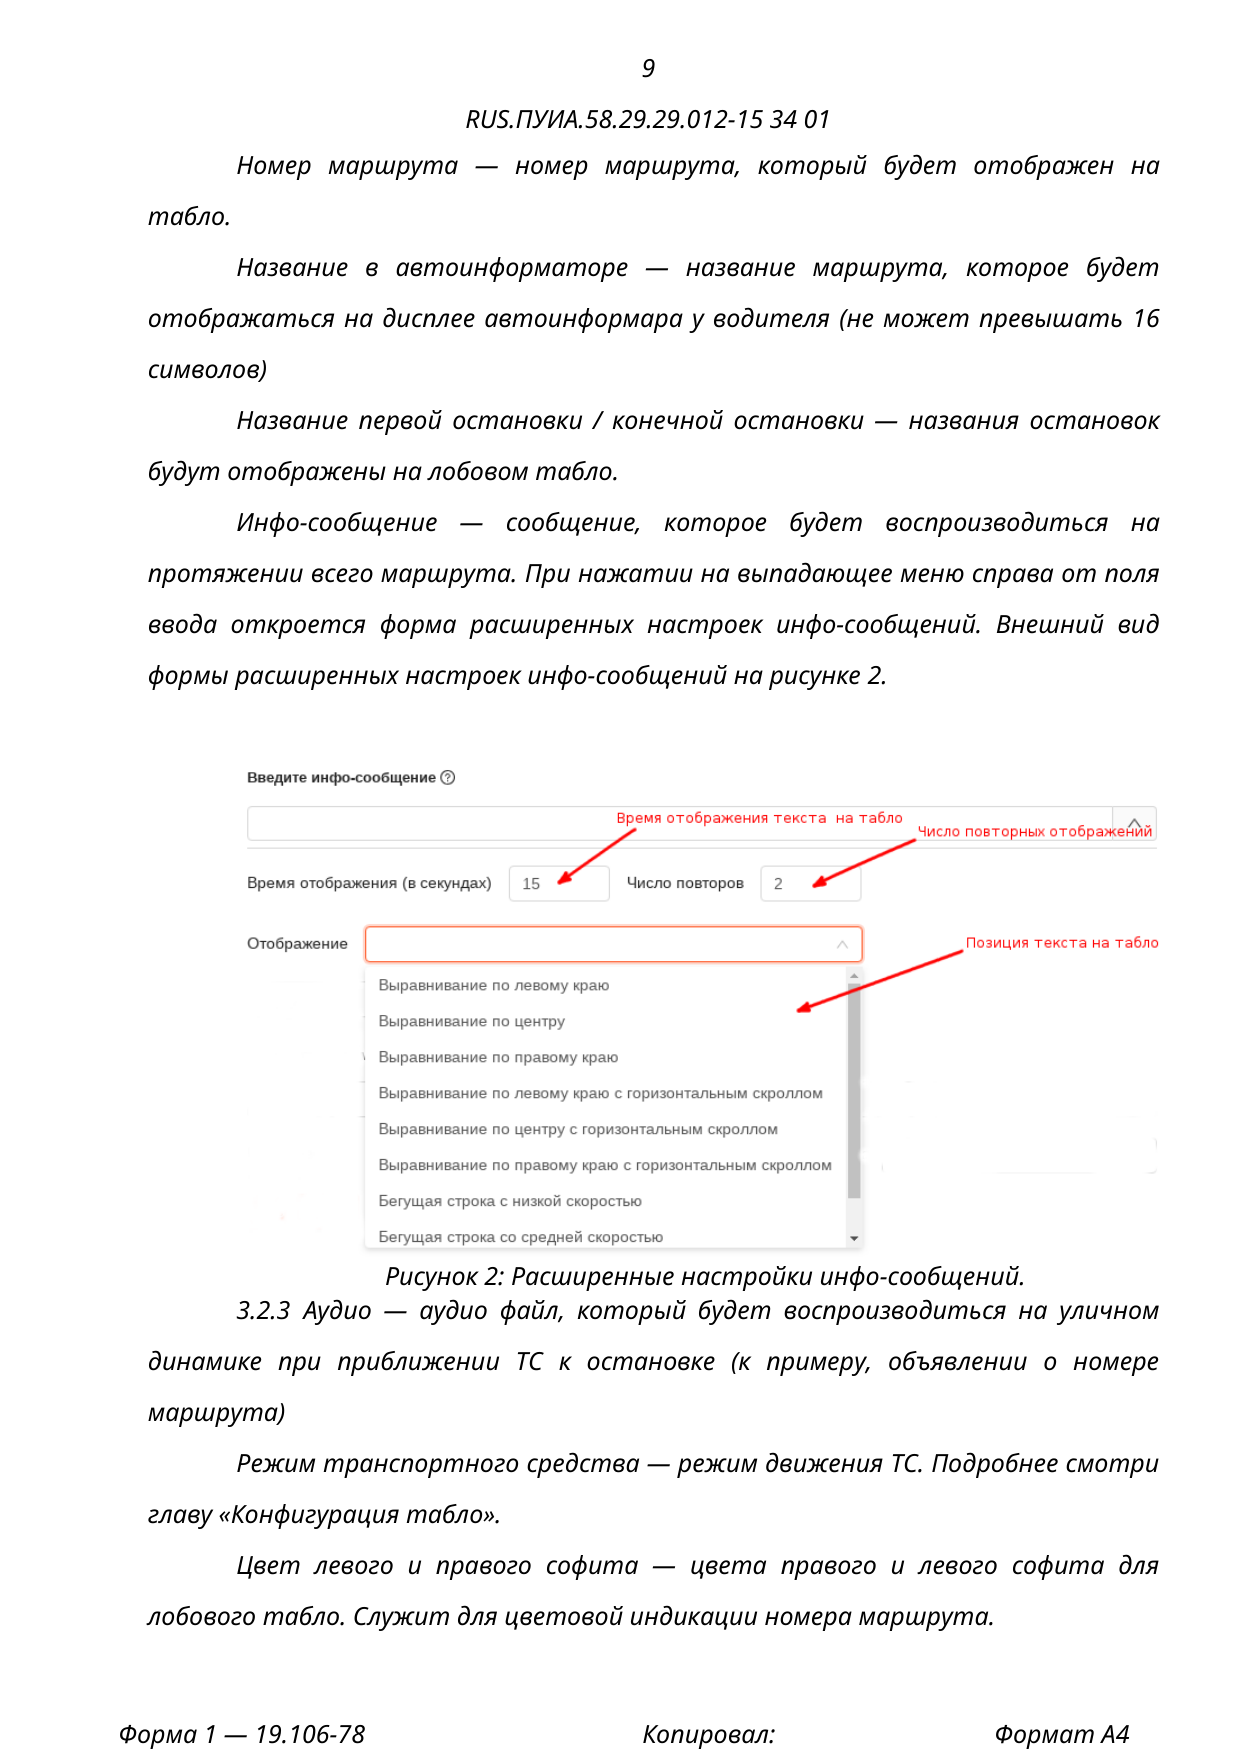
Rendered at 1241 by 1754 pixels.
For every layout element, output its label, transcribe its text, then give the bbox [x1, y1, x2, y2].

subtitle Название первой остановки / конечной остановки — названия остановок будут отображены на лобовом табло. [148, 403, 1163, 488]
subtitle Инфо-сообщение — сообщение, которое будет воспроизводиться на протяжении всего маршрута. При нажатии на выпадающее меню справа от поля ввода откроется форма расширенных настроек инфо-сообщений. Внешний вид формы расширенных настроек инфо-сообщений на рисунке 2. [148, 505, 1163, 692]
picture [236, 760, 1166, 1259]
subtitle Цвет левого и правого софита — цвета правого и левого софита для лобового табло. Служит для цветовой индикации номера маршрута. [148, 1548, 1163, 1633]
text Рисунок 2: Расширенные настройки инфо-сообщений. [266, 1259, 1148, 1293]
subtitle Номер маршрута — номер маршрута, который будет отображен на табло. [148, 148, 1163, 233]
subtitle Название в автоинформаторе — название маршрута, которое будет отображаться на дисплее автоинформара у водителя (не может превышать 16 символов) [148, 250, 1163, 386]
subtitle Режим транспортного средства — режим движения ТС. Подробнее смотри главу «Конфигурация табло». [148, 1446, 1163, 1531]
subtitle Аудио — аудио файл, который будет воспроизводиться на уличном динамике при приближении ТС к остановке (к примеру, объявлении о номере маршрута) [148, 1293, 1163, 1429]
